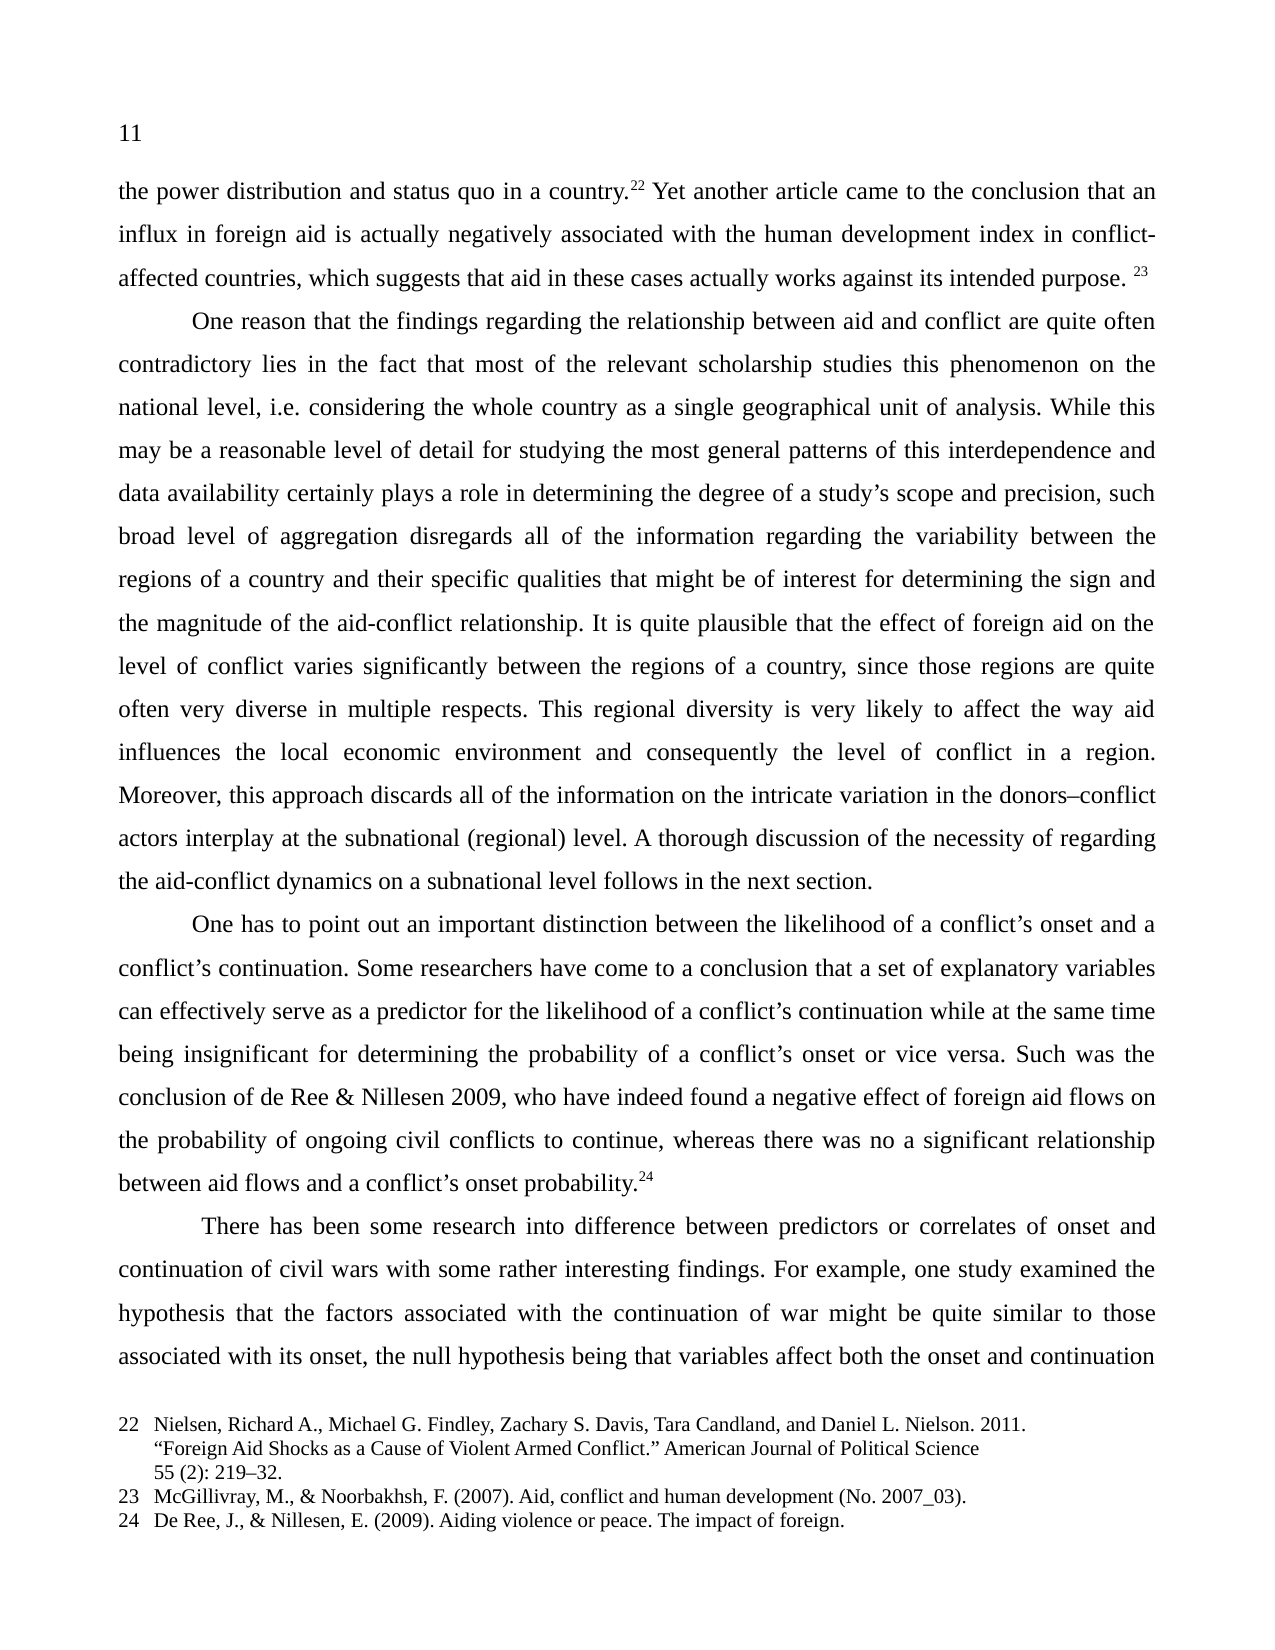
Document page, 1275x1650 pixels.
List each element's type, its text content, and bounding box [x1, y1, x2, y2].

text De Ree, J., & Nillesen, E. (2009). Aiding violence or peace. The impact of foreign. [118, 1508, 1157, 1532]
text One has to point out an important distinction between the likelihood of a conflict’s onset and a conflict’s continuation. Some researchers have come to a conclusion that a set of explanatory variables can effectively serve as a predictor for the likelihood of a conflict’s continuation while at the same time being insignificant for determining the probability of a conflict’s onset or vice versa. Such was the conclusion of de Ree & Nillesen 2009, who have indeed found a negative effect of foreign aid flows on the probability of ongoing civil conflicts to continue, whereas there was no a significant relationship between aid flows and a conflict’s onset probability. [118, 909, 1157, 1197]
text Nielsen, Richard A., Michael G. Findley, Zachary S. Davis, Tara Candland, and Daniel L. Nielson. 2011. “Foreign Aid Shocks as a Cause of Violent Armed Conflict.” American Journal of Political Science 55 (2): 219–32. [118, 1412, 1157, 1484]
text One reason that the findings regarding the relationship between aid and conflict are quite often contradictory lies in the fact that most of the relevant scholarship studies this phenomenon on the national level, i.e. considering the whole country as a single geographical unit of analysis. While this may be a reasonable level of detail for studying the most general patterns of this interdependence and data availability certainly plays a role in determining the degree of a study’s scope and precision, such broad level of aggregation disregards all of the information regarding the variability between the regions of a country and their specific qualities that might be of interest for determining the sign and the magnitude of the aid-conflict relationship. It is quite plausible that the effect of foreign aid on the level of conflict varies significantly between the regions of a country, since those regions are quite often very diverse in multiple respects. This regional diversity is very likely to affect the way aid influences the local economic environment and consequently the level of conflict in a region. Moreover, this approach discards all of the information on the intricate variation in the donors–conflict actors interplay at the subnational (regional) level. A thorough discussion of the necessity of regarding the aid-conflict dynamics on a subnational level follows in the next section. [118, 306, 1157, 895]
text the power distribution and status quo in a country. Yet another article came to the conclusion that an influx in foreign aid is actually negatively associated with the human development index in conflict-affected countries, which suggests that aid in these cases actually works against its intended purpose. [118, 176, 1157, 291]
text There has been some research into difference between predictors or correlates of onset and continuation of civil wars with some rather interesting findings. For example, one study examined the hypothesis that the factors associated with the continuation of war might be quite similar to those associated with its onset, the null hypothesis being that variables affect both the onset and continuation [118, 1211, 1157, 1369]
text McGillivray, M., & Noorbakhsh, F. (2007). Aid, conflict and human development (No. 2007_03). [118, 1484, 1157, 1508]
